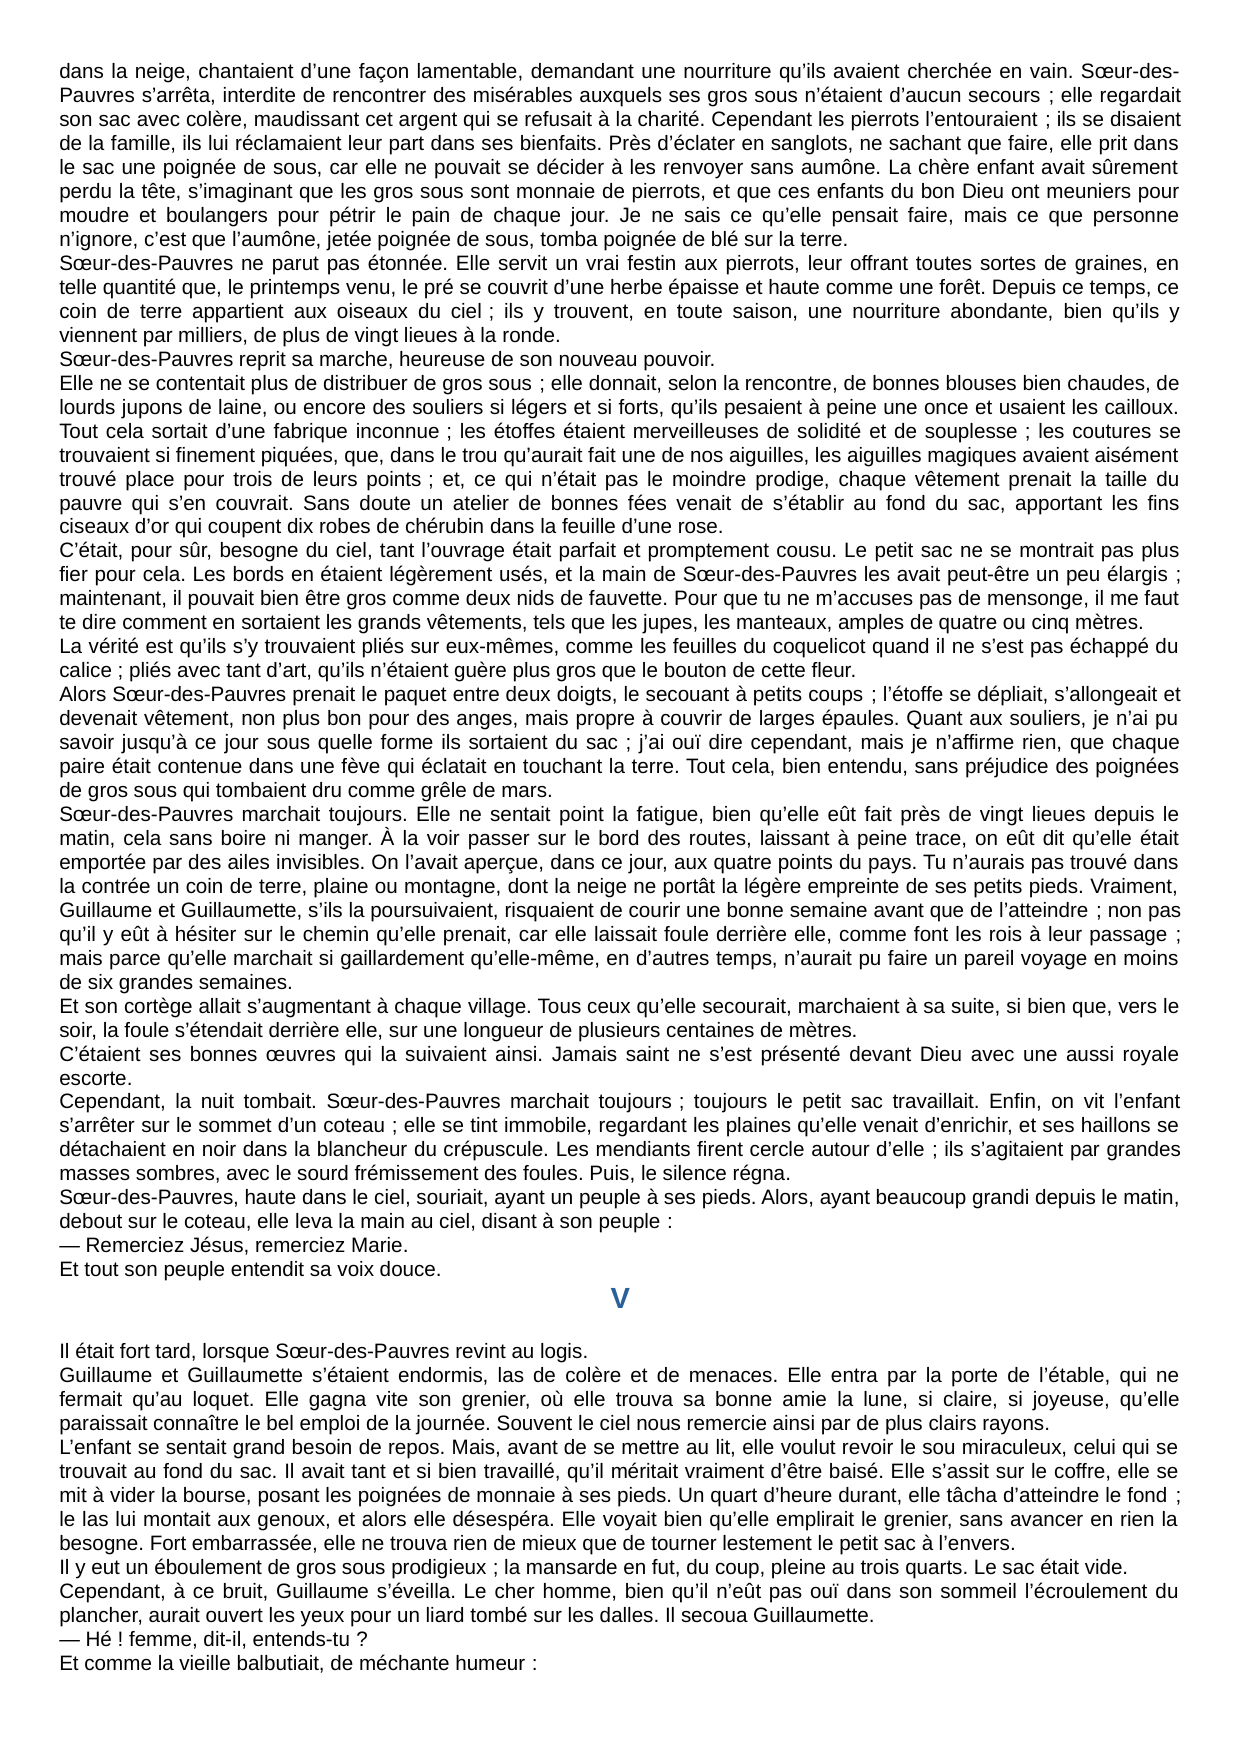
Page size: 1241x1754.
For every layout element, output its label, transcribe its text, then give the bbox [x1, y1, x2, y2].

text Sœur-des-Pauvres, haute dans le ciel, souriait, ayant un peuple à ses pieds. Alors, ayant beaucoup grandi depuis le matin, debout sur le coteau, elle leva la main au ciel, disant à son peuple : [59, 1185, 1181, 1233]
text Il était fort tard, lorsque Sœur-des-Pauvres revint au logis. [59, 1339, 1181, 1363]
text Elle ne se contentait plus de distribuer de gros sous ; elle donnait, selon la rencontre, de bonnes blouses bien chaudes, de lourds jupons de laine, ou encore des souliers si légers et si forts, qu’ils pesaient à peine une once et usaient les cailloux. Tout cela sortait d’une fabrique inconnue ; les étoffes étaient merveilleuses de solidité et de souplesse ; les coutures se trouvaient si finement piquées, que, dans le trou qu’aurait fait une de nos aiguilles, les aiguilles magiques avaient aisément trouvé place pour trois de leurs points ; et, ce qui n’était pas le moindre prodige, chaque vêtement prenait la taille du pauvre qui s’en couvrait. Sans doute un atelier de bonnes fées venait de s’établir au fond du sac, apportant les fins ciseaux d’or qui coupent dix robes de chérubin dans la feuille d’une rose. [59, 371, 1181, 538]
text L’enfant se sentait grand besoin de repos. Mais, avant de se mettre au lit, elle voulut revoir le sou miraculeux, celui qui se trouvait au fond du sac. Il avait tant et si bien travaillé, qu’il méritait vraiment d’être baisé. Elle s’assit sur le coffre, elle se mit à vider la bourse, posant les poignées de monnaie à ses pieds. Un quart d’heure durant, elle tâcha d’atteindre le fond ; le las lui montait aux genoux, et alors elle désespéra. Elle voyait bien qu’elle emplirait le grenier, sans avancer en rien la besogne. Fort embarrassée, elle ne trouva rien de mieux que de tourner lestement le petit sac à l’envers. [59, 1435, 1181, 1555]
text C’était, pour sûr, besogne du ciel, tant l’ouvrage était parfait et promptement cousu. Le petit sac ne se montrait pas plus fier pour cela. Les bords en étaient légèrement usés, et la main de Sœur-des-Pauvres les avait peut-être un peu élargis ; maintenant, il pouvait bien être gros comme deux nids de fauvette. Pour que tu ne m’accuses pas de mensonge, il me faut te dire comment en sortaient les grands vêtements, tels que les jupes, les manteaux, amples de quatre ou cinq mètres. [59, 538, 1181, 634]
text Sœur-des-Pauvres marchait toujours. Elle ne sentait point la fatigue, bien qu’elle eût fait près de vingt lieues depuis le matin, cela sans boire ni manger. À la voir passer sur le bord des routes, laissant à peine trace, on eût dit qu’elle était emportée par des ailes invisibles. On l’avait aperçue, dans ce jour, aux quatre points du pays. Tu n’aurais pas trouvé dans la contrée un coin de terre, plaine ou montagne, dont la neige ne portât la légère empreinte de ses petits pieds. Vraiment, Guillaume et Guillaumette, s’ils la poursuivaient, risquaient de courir une bonne semaine avant que de l’atteindre ; non pas qu’il y eût à hésiter sur le chemin qu’elle prenait, car elle laissait foule derrière elle, comme font les rois à leur passage ; mais parce qu’elle marchait si gaillardement qu’elle-même, en d’autres temps, n’aurait pu faire un pareil voyage en moins de six grandes semaines. [59, 802, 1181, 993]
text Cependant, la nuit tombait. Sœur-des-Pauvres marchait toujours ; toujours le petit sac travaillait. Enfin, on vit l’enfant s’arrêter sur le sommet d’un coteau ; elle se tint immobile, regardant les plaines qu’elle venait d’enrichir, et ses haillons se détachaient en noir dans la blancheur du crépuscule. Les mendiants firent cercle autour d’elle ; ils s’agitaient par grandes masses sombres, avec le sourd frémissement des foules. Puis, le silence régna. [59, 1089, 1181, 1185]
subtitle V [59, 1281, 1181, 1314]
text Et tout son peuple entendit sa voix douce. [59, 1257, 1181, 1281]
text Sœur-des-Pauvres ne parut pas étonnée. Elle servit un vrai festin aux pierrots, leur offrant toutes sortes de graines, en telle quantité que, le printemps venu, le pré se couvrit d’une herbe épaisse et haute comme une forêt. Depuis ce temps, ce coin de terre appartient aux oiseaux du ciel ; ils y trouvent, en toute saison, une nourriture abondante, bien qu’ils y viennent par milliers, de plus de vingt lieues à la ronde. [59, 251, 1181, 347]
text Il y eut un éboulement de gros sous prodigieux ; la mansarde en fut, du coup, pleine au trois quarts. Le sac était vide. [59, 1555, 1181, 1579]
text — Remerciez Jésus, remerciez Marie. [59, 1233, 1181, 1257]
text Sœur-des-Pauvres reprit sa marche, heureuse de son nouveau pouvoir. [59, 347, 1181, 371]
text Alors Sœur-des-Pauvres prenait le paquet entre deux doigts, le secouant à petits coups ; l’étoffe se dépliait, s’allongeait et devenait vêtement, non plus bon pour des anges, mais propre à couvrir de larges épaules. Quant aux souliers, je n’ai pu savoir jusqu’à ce jour sous quelle forme ils sortaient du sac ; j’ai ouï dire cependant, mais je n’affirme rien, que chaque paire était contenue dans une fève qui éclatait en touchant la terre. Tout cela, bien entendu, sans préjudice des poignées de gros sous qui tombaient dru comme grêle de mars. [59, 682, 1181, 802]
text dans la neige, chantaient d’une façon lamentable, demandant une nourriture qu’ils avaient cherchée en vain. Sœur-des-Pauvres s’arrêta, interdite de rencontrer des misérables auxquels ses gros sous n’étaient d’aucun secours ; elle regardait son sac avec colère, maudissant cet argent qui se refusait à la charité. Cependant les pierrots l’entouraient ; ils se disaient de la famille, ils lui réclamaient leur part dans ses bienfaits. Près d’éclater en sanglots, ne sachant que faire, elle prit dans le sac une poignée de sous, car elle ne pouvait se décider à les renvoyer sans aumône. La chère enfant avait sûrement perdu la tête, s’imaginant que les gros sous sont monnaie de pierrots, et que ces enfants du bon Dieu ont meuniers pour moudre et boulangers pour pétrir le pain de chaque jour. Je ne sais ce qu’elle pensait faire, mais ce que personne n’ignore, c’est que l’aumône, jetée poignée de sous, tomba poignée de blé sur la terre. [59, 59, 1181, 251]
text Et son cortège allait s’augmentant à chaque village. Tous ceux qu’elle secourait, marchaient à sa suite, si bien que, vers le soir, la foule s’étendait derrière elle, sur une longueur de plusieurs centaines de mètres. [59, 993, 1181, 1041]
text La vérité est qu’ils s’y trouvaient pliés sur eux-mêmes, comme les feuilles du coquelicot quand il ne s’est pas échappé du calice ; pliés avec tant d’art, qu’ils n’étaient guère plus gros que le bouton de cette fleur. [59, 634, 1181, 682]
text — Hé ! femme, dit-il, entends-tu ? [59, 1627, 1181, 1651]
text Guillaume et Guillaumette s’étaient endormis, las de colère et de menaces. Elle entra par la porte de l’étable, qui ne fermait qu’au loquet. Elle gagna vite son grenier, où elle trouva sa bonne amie la lune, si claire, si joyeuse, qu’elle paraissait connaître le bel emploi de la journée. Souvent le ciel nous remercie ainsi par de plus clairs rayons. [59, 1363, 1181, 1435]
text Cependant, à ce bruit, Guillaume s’éveilla. Le cher homme, bien qu’il n’eût pas ouï dans son sommeil l’écroulement du plancher, aurait ouvert les yeux pour un liard tombé sur les dalles. Il secoua Guillaumette. [59, 1579, 1181, 1627]
text Et comme la vieille balbutiait, de méchante humeur : [59, 1651, 1181, 1675]
text C’étaient ses bonnes œuvres qui la suivaient ainsi. Jamais saint ne s’est présenté devant Dieu avec une aussi royale escorte. [59, 1041, 1181, 1089]
